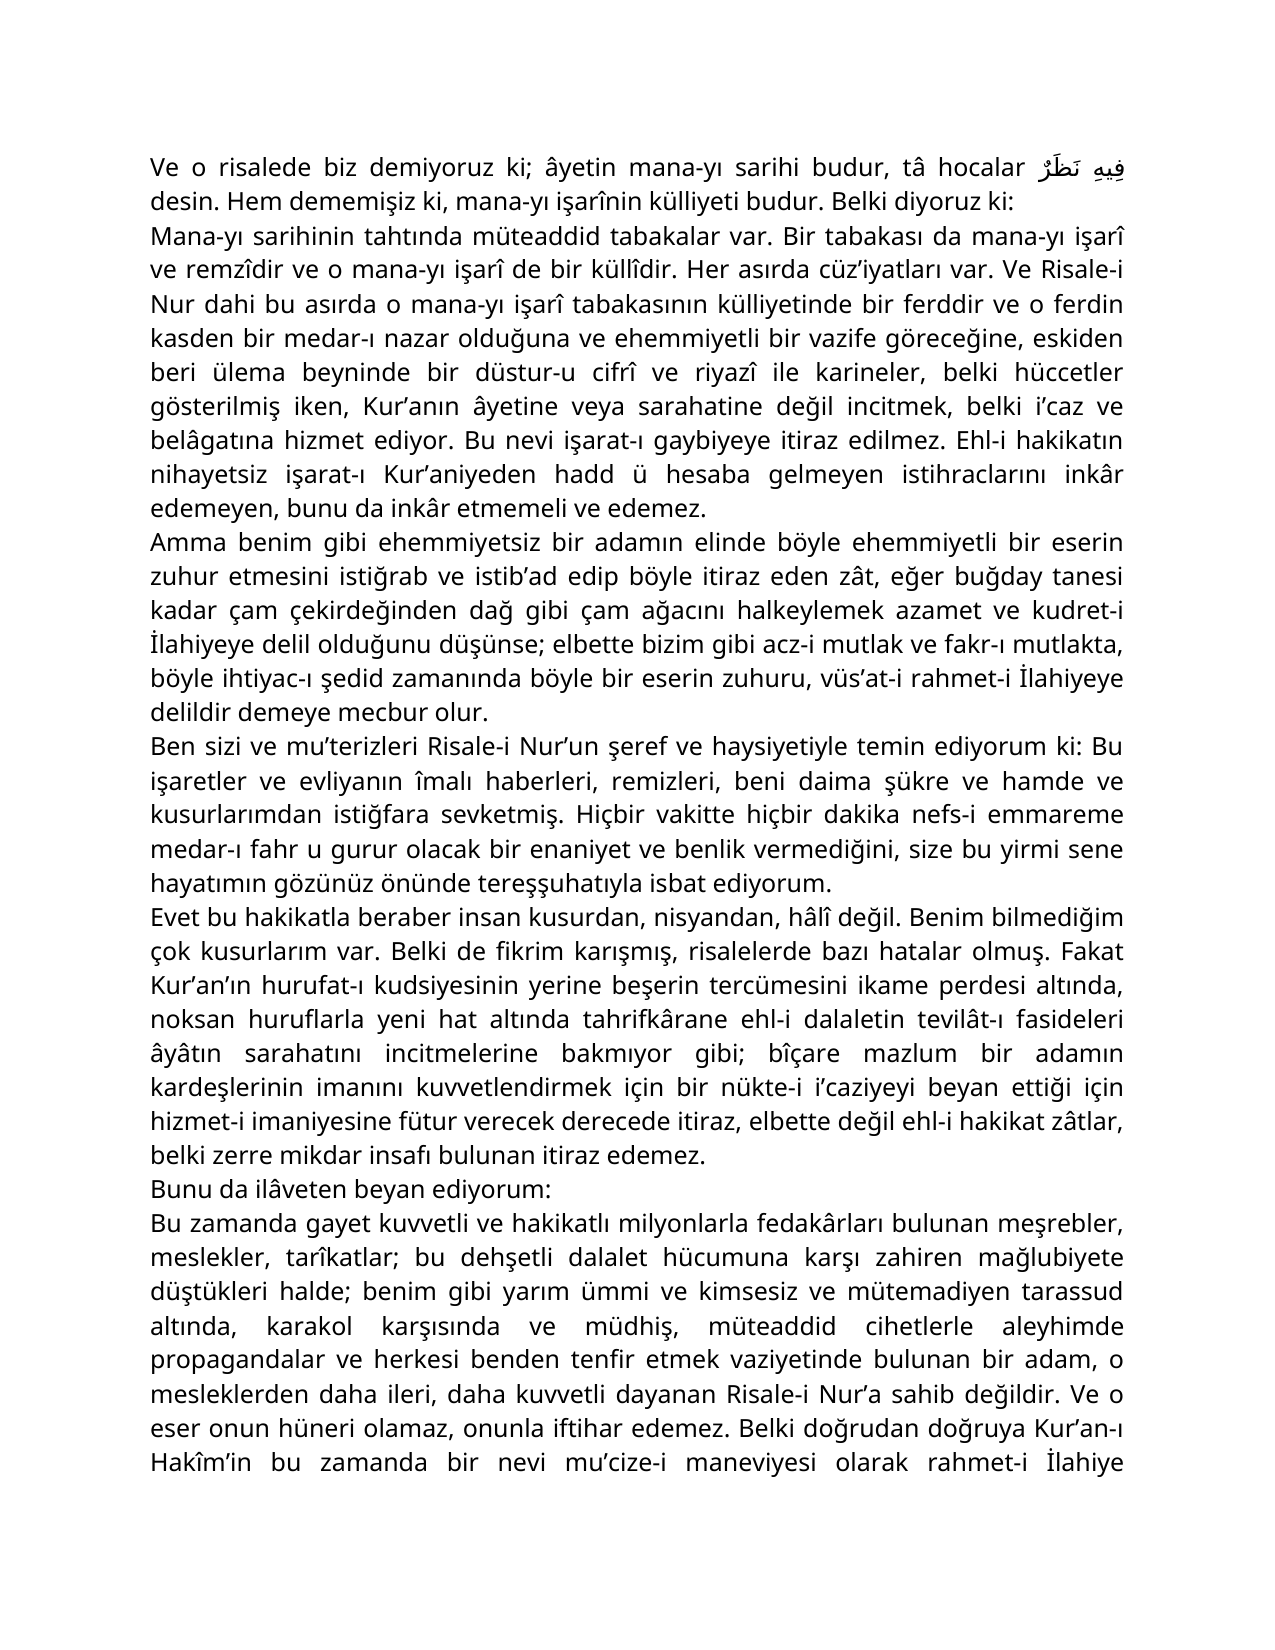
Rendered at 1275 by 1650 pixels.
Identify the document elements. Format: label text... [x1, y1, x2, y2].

text Bu zamanda gayet kuvvetli ve hakikatlı milyonlarla fedakârları bulunan meşrebler, meslekler, tarîkatlar; bu dehşetli dalalet hücumuna karşı zahiren mağlubiyete düştükleri halde; benim gibi yarım ümmi ve kimsesiz ve mütemadiyen tarassud altında, karakol karşısında ve müdhiş, müteaddid cihetlerle aleyhimde propagandalar ve herkesi benden tenfir etmek vaziyetinde bulunan bir adam, o mesleklerden daha ileri, daha kuvvetli dayanan Risale-i Nur’a sahib değildir. Ve o eser onun hüneri olamaz, onunla iftihar edemez. Belki doğrudan doğruya Kur’an-ı Hakîm’in bu zamanda bir nevi mu’cize-i maneviyesi olarak rahmet-i İlahiye [150, 1206, 1125, 1478]
text Evet bu hakikatla beraber insan kusurdan, nisyandan, hâlî değil. Benim bilmediğim çok kusurlarım var. Belki de fikrim karışmış, risalelerde bazı hatalar olmuş. Fakat Kur’an’ın hurufat-ı kudsiyesinin yerine beşerin tercümesini ikame perdesi altında, noksan huruflarla yeni hat altında tahrifkârane ehl-i dalaletin tevilât-ı fasideleri âyâtın sarahatını incitmelerine bakmıyor gibi; bîçare mazlum bir adamın kardeşlerinin imanını kuvvetlendirmek için bir nükte-i i’caziyeyi beyan ettiği için hizmet-i imaniyesine fütur verecek derecede itiraz, elbette değil ehl-i hakikat zâtlar, belki zerre mikdar insafı bulunan itiraz edemez. [150, 899, 1125, 1172]
text Ben sizi ve mu’terizleri Risale-i Nur’un şeref ve haysiyetiyle temin ediyorum ki: Bu işaretler ve evliyanın îmalı haberleri, remizleri, beni daima şükre ve hamde ve kusurlarımdan istiğfara sevketmiş. Hiçbir vakitte hiçbir dakika nefs-i emmareme medar-ı fahr u gurur olacak bir enaniyet ve benlik vermediğini, size bu yirmi sene hayatımın gözünüz önünde tereşşuhatıyla isbat ediyorum. [150, 729, 1125, 899]
text Ve o risalede biz demiyoruz ki; âyetin mana-yı sarihi budur, tâ hocalar فِيهِ نَظَرٌ desin. Hem dememişiz ki, mana-yı işarînin külliyeti budur. Belki diyoruz ki: [150, 150, 1125, 218]
text Amma benim gibi ehemmiyetsiz bir adamın elinde böyle ehemmiyetli bir eserin zuhur etmesini istiğrab ve istib’ad edip böyle itiraz eden zât, eğer buğday tanesi kadar çam çekirdeğinden dağ gibi çam ağacını halkeylemek azamet ve kudret-i İlahiyeye delil olduğunu düşünse; elbette bizim gibi acz-i mutlak ve fakr-ı mutlakta, böyle ihtiyac-ı şedid zamanında böyle bir eserin zuhuru, vüs’at-i rahmet-i İlahiyeye delildir demeye mecbur olur. [150, 525, 1125, 729]
text Bunu da ilâveten beyan ediyorum: [150, 1172, 1125, 1206]
text Mana-yı sarihinin tahtında müteaddid tabakalar var. Bir tabakası da mana-yı işarî ve remzîdir ve o mana-yı işarî de bir küllîdir. Her asırda cüz’iyatları var. Ve Risale-i Nur dahi bu asırda o mana-yı işarî tabakasının külliyetinde bir ferddir ve o ferdin kasden bir medar-ı nazar olduğuna ve ehemmiyetli bir vazife göreceğine, eskiden beri ülema beyninde bir düstur-u cifrî ve riyazî ile karineler, belki hüccetler gösterilmiş iken, Kur’anın âyetine veya sarahatine değil incitmek, belki i’caz ve belâgatına hizmet ediyor. Bu nevi işarat-ı gaybiyeye itiraz edilmez. Ehl-i hakikatın nihayetsiz işarat-ı Kur’aniyeden hadd ü hesaba gelmeyen istihraclarını inkâr edemeyen, bunu da inkâr etmemeli ve edemez. [150, 218, 1125, 525]
